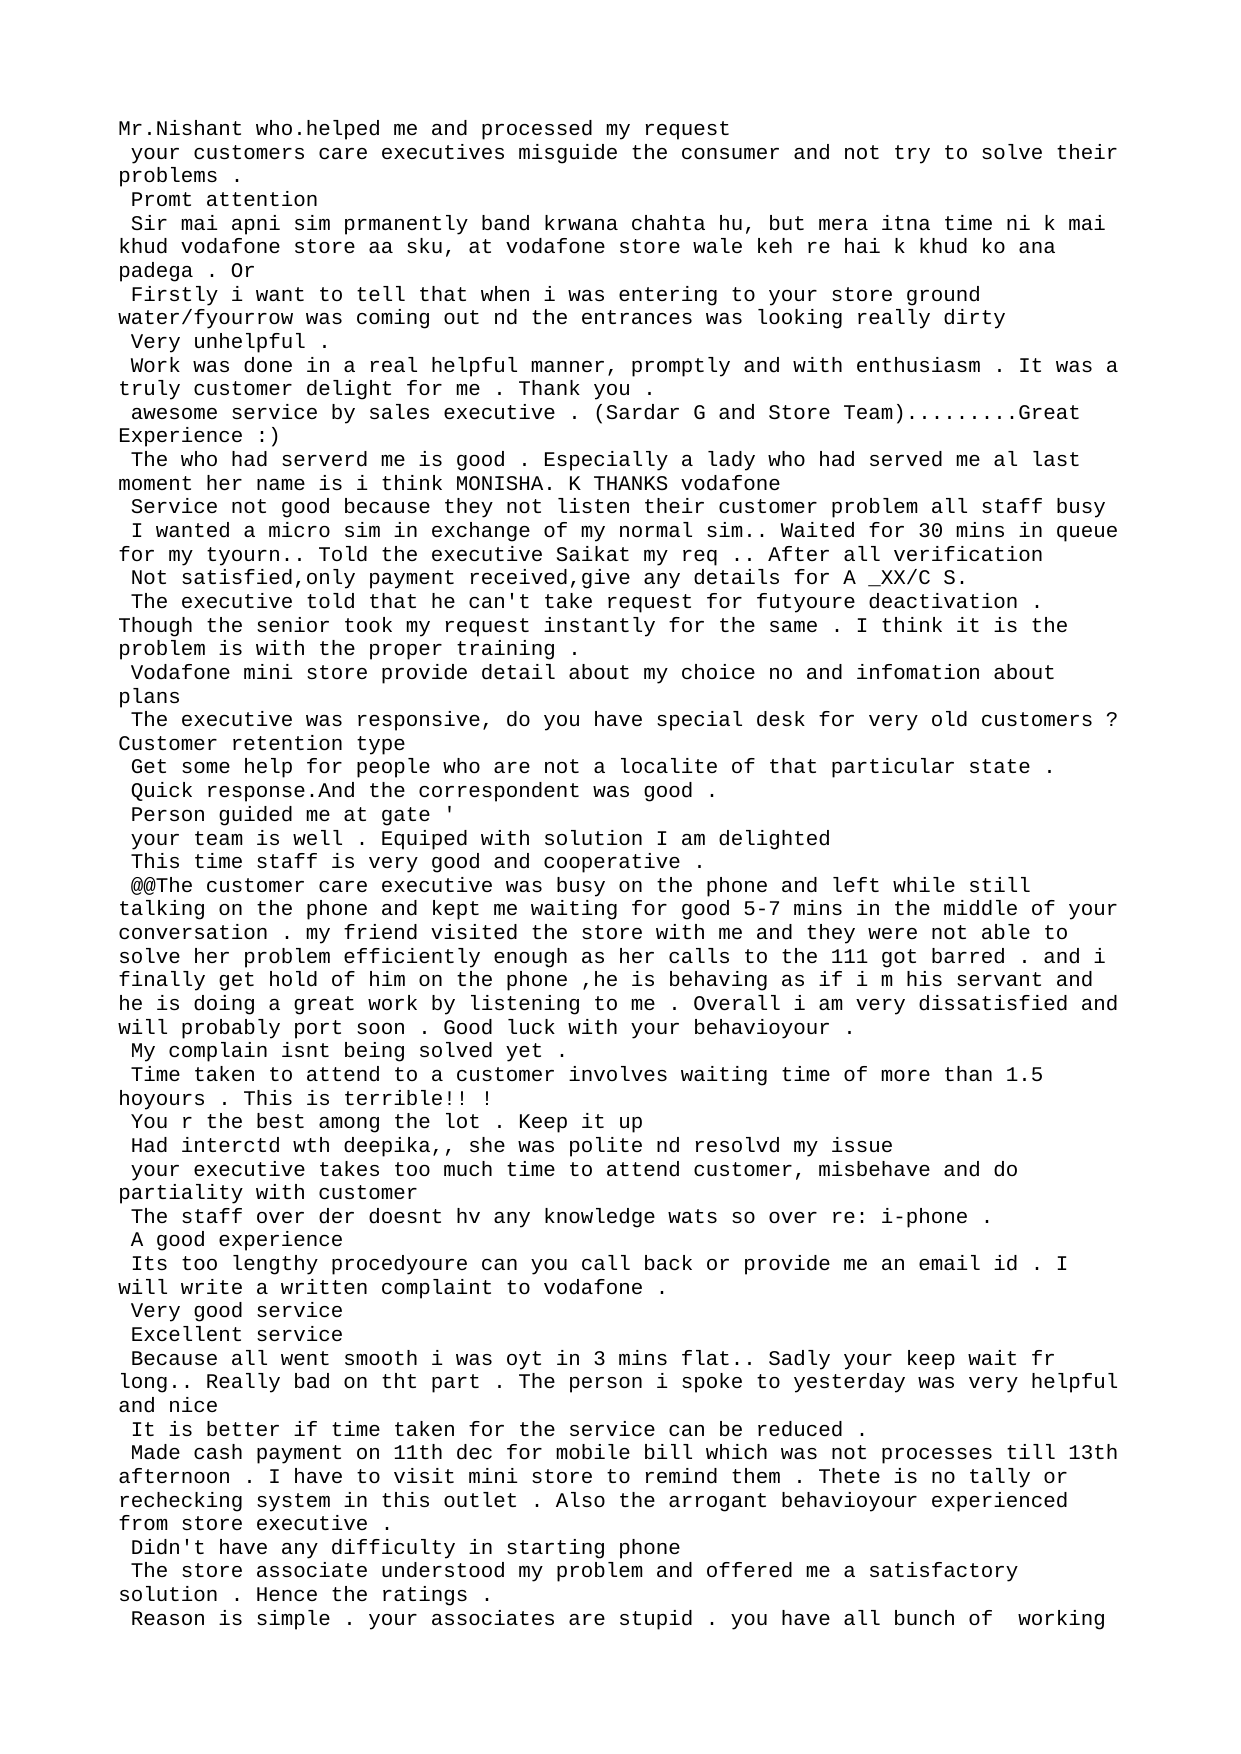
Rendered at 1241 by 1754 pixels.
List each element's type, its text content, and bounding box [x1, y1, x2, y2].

text Sir mai apni sim prmanently band krwana chahta hu, but mera itna time ni k mai khud vodafone store aa sku, at vodafone store wale keh re hai k khud ko ana padega . Or [118, 213, 1122, 284]
text It is better if time taken for the service can be reduced . [118, 1419, 1122, 1442]
text The who had serverd me is good . Especially a lady who had served me al last moment her name is i think MONISHA. K THANKS vodafone [118, 449, 1122, 496]
text This time staff is very good and cooperative . [118, 851, 1122, 875]
text Vodafone mini store provide detail about my choice no and infomation about plans [118, 662, 1122, 709]
text your executive takes too much time to attend customer, misbehave and do partiality with customer [118, 1158, 1122, 1206]
text I wanted a micro sim in exchange of my normal sim.. Waited for 30 mins in queue for my tyourn.. Told the executive Saikat my req .. After all verification [118, 520, 1122, 567]
text The store associate understood my problem and offered me a satisfactory solution . Hence the ratings . [118, 1561, 1122, 1608]
text You r the best among the lot . Keep it up [118, 1111, 1122, 1135]
text Excellent service [118, 1324, 1122, 1348]
text A good experience [118, 1229, 1122, 1253]
text Reason is simple . your associates are stupid . you have all bunch of working [118, 1608, 1122, 1631]
text @@The customer care executive was busy on the phone and left while still talking on the phone and kept me waiting for good 5-7 mins in the middle of your conversation . my friend visited the store with me and they were not able to solve her problem efficiently enough as her calls to the 111 got barred . and i finally get hold of him on the phone ,he is behaving as if i m his servant and he is doing a great work by listening to me . Overall i am very dissatisfied and will probably port soon . Good luck with your behavioyour . [118, 875, 1122, 1040]
text Time taken to attend to a customer involves waiting time of more than 1.5 hoyours . This is terrible!! ! [118, 1064, 1122, 1111]
text The executive was responsive, do you have special desk for very old customers ? Customer retention type [118, 709, 1122, 757]
text Didn't have any difficulty in starting phone [118, 1537, 1122, 1561]
text Firstly i want to tell that when i was entering to your store ground water/fyourrow was coming out nd the entrances was looking really dirty [118, 284, 1122, 331]
text Had interctd wth deepika,, she was polite nd resolvd my issue [118, 1135, 1122, 1158]
text Because all went smooth i was oyt in 3 mins flat.. Sadly your keep wait fr long.. Really bad on tht part . The person i spoke to yesterday was very helpful and nice [118, 1348, 1122, 1419]
text awesome service by sales executive . (Sardar G and Store Team).........Great Experience :) [118, 402, 1122, 449]
text Very good service [118, 1300, 1122, 1324]
text The staff over der doesnt hv any knowledge wats so over re: i-phone . [118, 1206, 1122, 1229]
text Get some help for people who are not a localite of that particular state . [118, 757, 1122, 780]
text Its too lengthy procedyoure can you call back or provide me an email id . I will write a written complaint to vodafone . [118, 1253, 1122, 1300]
text Very unhelpful . [118, 331, 1122, 354]
text The executive told that he can't take request for futyoure deactivation . Though the senior took my request instantly for the same . I think it is the problem is with the proper training . [118, 591, 1122, 662]
text your team is well . Equiped with solution I am delighted [118, 827, 1122, 851]
text Quick response.And the correspondent was good . [118, 780, 1122, 804]
text Promt attention [118, 189, 1122, 213]
text Work was done in a real helpful manner, promptly and with enthusiasm . It was a truly customer delight for me . Thank you . [118, 354, 1122, 402]
text Service not good because they not listen their customer problem all staff busy [118, 496, 1122, 520]
text Made cash payment on 11th dec for mobile bill which was not processes till 13th afternoon . I have to visit mini store to remind them . Thete is no tally or rechecking system in this outlet . Also the arrogant behavioyour experienced from store executive . [118, 1442, 1122, 1537]
text Not satisfied,only payment received,give any details for A _XX/C S. [118, 567, 1122, 591]
text Mr.Nishant who.helped me and processed my request [118, 118, 1122, 142]
text your customers care executives misguide the consumer and not try to solve their problems . [118, 142, 1122, 189]
text Person guided me at gate ' [118, 804, 1122, 827]
text My complain isnt being solved yet . [118, 1040, 1122, 1064]
